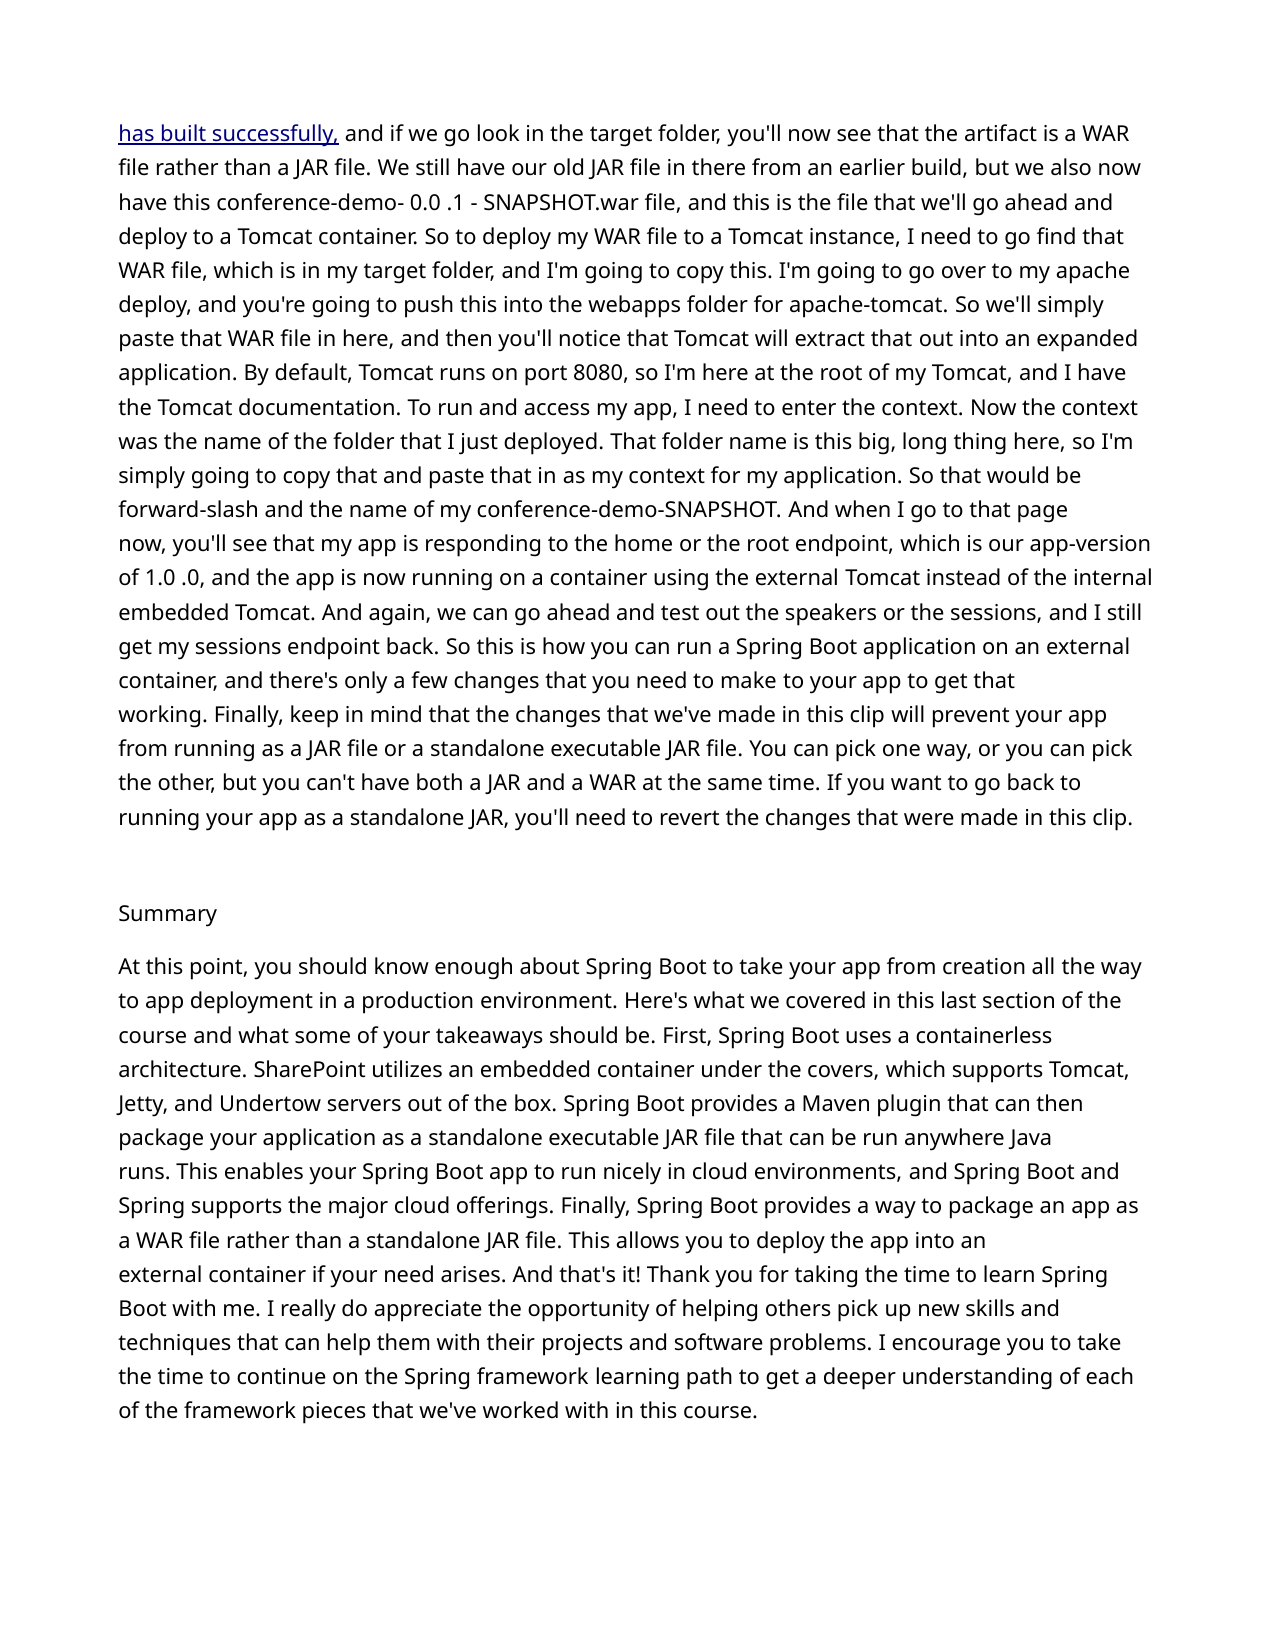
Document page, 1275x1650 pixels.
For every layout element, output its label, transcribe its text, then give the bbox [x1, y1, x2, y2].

subtitle Summary [118, 898, 1157, 928]
text has built successfully, and if we go look in the target folder, you'll now see that the artifact is a WAR file rather than a JAR file. We still have our old JAR file in there from an earlier build, but we also now have this conference-demo- 0.0 .1 - SNAPSHOT.war file, and this is the file that we'll go ahead and deploy to a Tomcat container. So to deploy my WAR file to a Tomcat instance, I need to go find that WAR file, which is in my target folder, and I'm going to copy this. I'm going to go over to my apache deploy, and you're going to push this into the webapps folder for apache-tomcat. So we'll simply paste that WAR file in here, and then you'll notice that Tomcat will extract that out into an expanded application. By default, Tomcat runs on port 8080, so I'm here at the root of my Tomcat, and I have the Tomcat documentation. To run and access my app, I need to enter the context. Now the context was the name of the folder that I just deployed. That folder name is this big, long thing here, so I'm simply going to copy that and paste that in as my context for my application. So that would be forward-slash and the name of my conference-demo-SNAPSHOT. And when I go to that page now, you'll see that my app is responding to the home or the root endpoint, which is our app-version of 1.0 .0, and the app is now running on a container using the external Tomcat instead of the internal embedded Tomcat. And again, we can go ahead and test out the speakers or the sessions, and I still get my sessions endpoint back. So this is how you can run a Spring Boot application on an external container, and there's only a few changes that you need to make to your app to get that working. Finally, keep in mind that the changes that we've made in this clip will prevent your app from running as a JAR file or a standalone executable JAR file. You can pick one way, or you can pick the other, but you can't have both a JAR and a WAR at the same time. If you want to go back to running your app as a standalone JAR, you'll need to revert the changes that were made in this clip. [118, 118, 1157, 831]
text At this point, you should know enough about Spring Boot to take your app from creation all the way to app deployment in a production environment. Here's what we covered in this last section of the course and what some of your takeaways should be. First, Spring Boot uses a containerless architecture. SharePoint utilizes an embedded container under the covers, which supports Tomcat, Jetty, and Undertow servers out of the box. Spring Boot provides a Maven plugin that can then package your application as a standalone executable JAR file that can be run anywhere Java runs. This enables your Spring Boot app to run nicely in cloud environments, and Spring Boot and Spring supports the major cloud offerings. Finally, Spring Boot provides a way to package an app as a WAR file rather than a standalone JAR file. This allows you to deploy the app into an external container if your need arises. And that's it! Thank you for taking the time to learn Spring Boot with me. I really do appreciate the opportunity of helping others pick up new skills and techniques that can help them with their projects and software problems. I encourage you to take the time to continue on the Spring framework learning path to get a deeper understanding of each of the framework pieces that we've worked with in this course. [118, 951, 1157, 1425]
